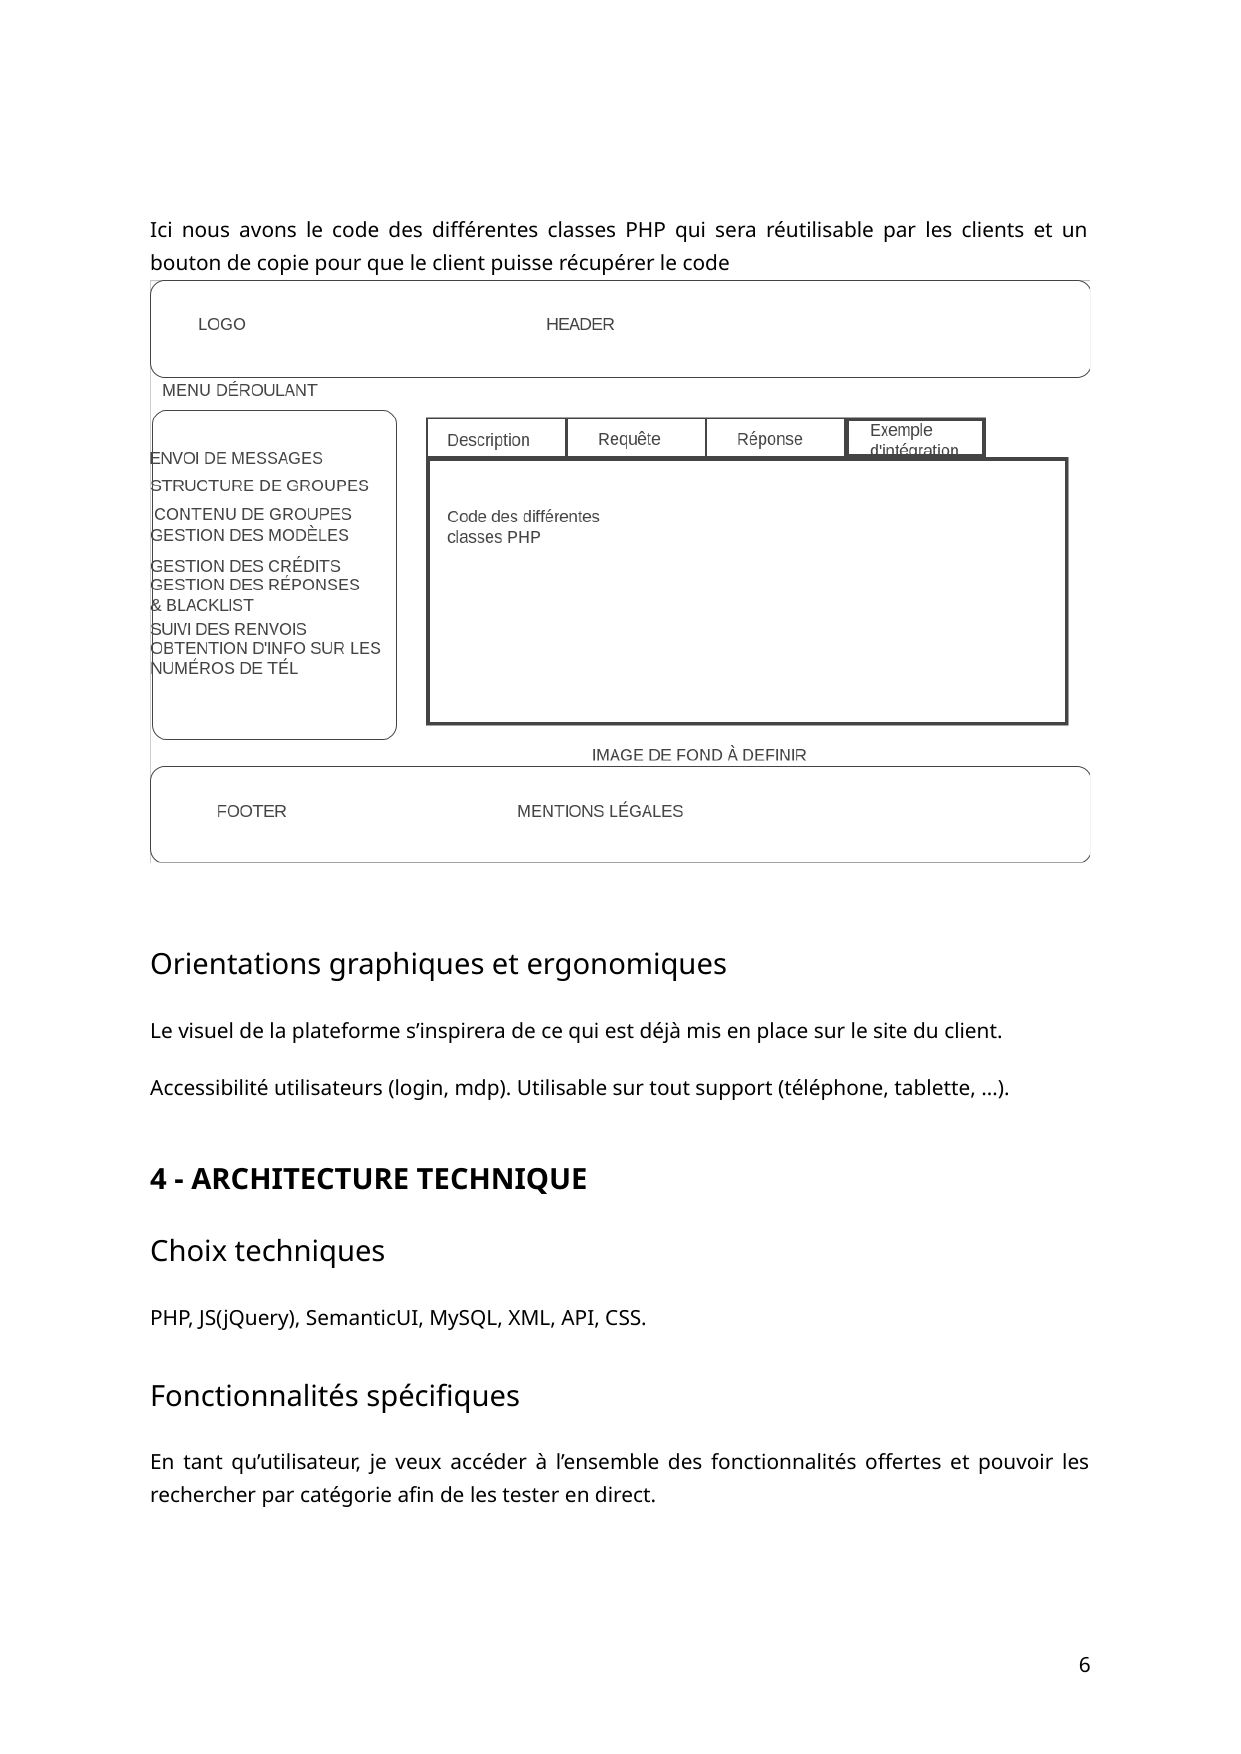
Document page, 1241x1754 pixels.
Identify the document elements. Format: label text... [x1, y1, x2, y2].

text Le visuel de la plateforme s’inspirera de ce qui est déjà mis en place sur le site du client. [150, 1016, 1090, 1044]
text Ici nous avons le code des différentes classes PHP qui sera réutilisable par les clients et un bouton de copie pour que le client puisse récupérer le code [150, 215, 1090, 276]
subtitle Choix techniques [150, 1230, 1090, 1270]
text PHP, JS(jQuery), SemanticUI, MySQL, XML, API, CSS. [150, 1303, 1090, 1331]
text En tant qu’utilisateur, je veux accéder à l’ensemble des fonctionnalités offertes et pouvoir les rechercher par catégorie afin de les tester en direct. [150, 1447, 1090, 1508]
text Accessibilité utilisateurs (login, mdp). Utilisable sur tout support (téléphone, tablette, …). [150, 1073, 1090, 1101]
subtitle 4 - ARCHITECTURE TECHNIQUE [150, 1158, 1090, 1198]
picture [150, 280, 1091, 863]
subtitle Orientations graphiques et ergonomiques [150, 944, 1090, 983]
subtitle Fonctionnalités spécifiques [150, 1375, 1090, 1415]
